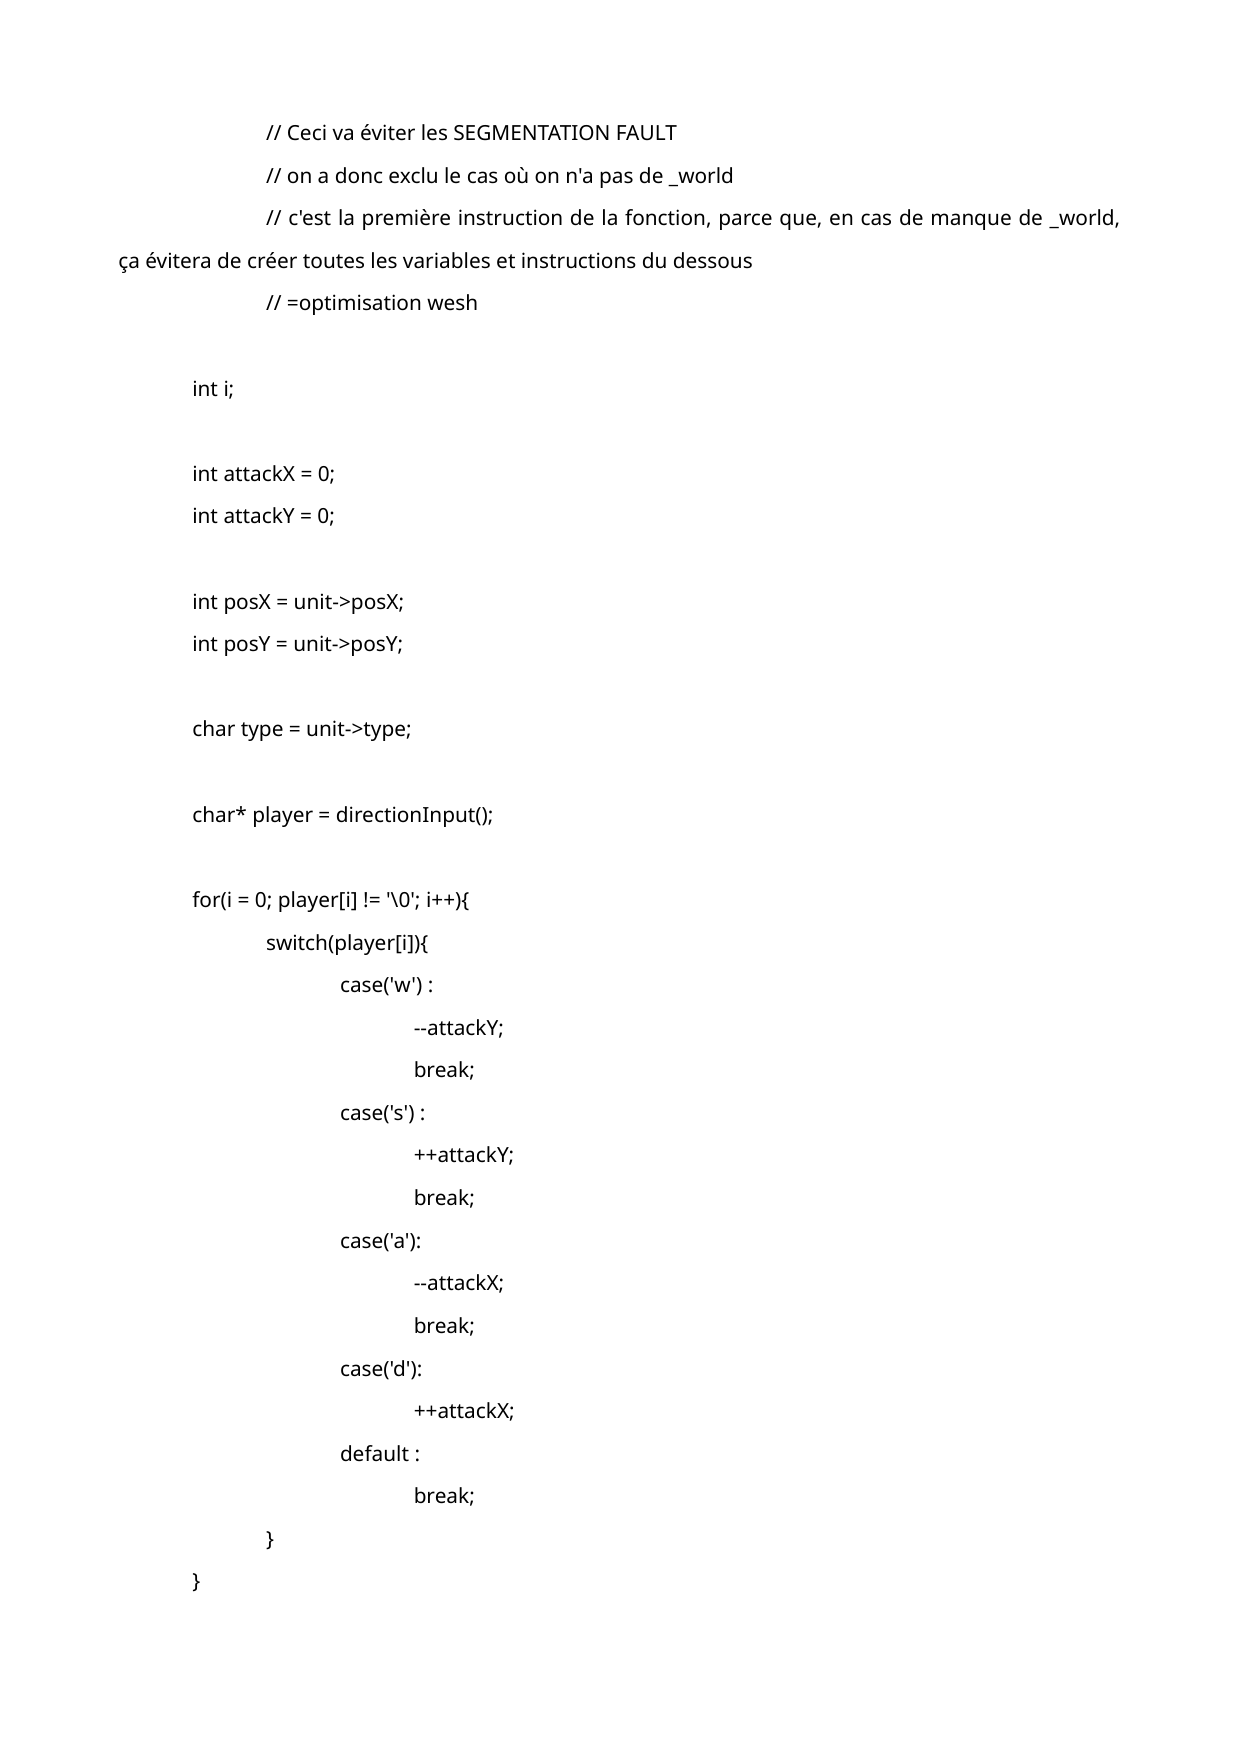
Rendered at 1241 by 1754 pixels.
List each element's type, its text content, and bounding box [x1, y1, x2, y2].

text --attackX; [118, 1268, 1122, 1297]
text int attackY = 0; [118, 502, 1122, 530]
text int attackX = 0; [118, 459, 1122, 487]
text } [118, 1524, 1122, 1552]
text } [118, 1567, 1122, 1595]
text // on a donc exclu le cas où on n'a pas de _world [118, 161, 1122, 189]
text char* player = directionInput(); [118, 800, 1122, 828]
text case('d'): [118, 1354, 1122, 1382]
text case('w') : [118, 970, 1122, 999]
text for(i = 0; player[i] != '\0'; i++){ [118, 885, 1122, 913]
text char type = unit->type; [118, 714, 1122, 743]
text ++attackX; [118, 1396, 1122, 1425]
text case('s') : [118, 1098, 1122, 1126]
text int posY = unit->posY; [118, 629, 1122, 658]
text case('a'): [118, 1226, 1122, 1254]
text switch(player[i]){ [118, 928, 1122, 956]
text // c'est la première instruction de la fonction, parce que, en cas de manque de _world, ça évitera de créer toutes les variables et instructions du dessous [118, 203, 1122, 274]
text break; [118, 1055, 1122, 1084]
text break; [118, 1183, 1122, 1212]
text break; [118, 1311, 1122, 1339]
text default : [118, 1439, 1122, 1467]
text --attackY; [118, 1013, 1122, 1041]
text ++attackY; [118, 1141, 1122, 1169]
text int i; [118, 374, 1122, 402]
text int posX = unit->posX; [118, 587, 1122, 615]
text // Ceci va éviter les SEGMENTATION FAULT [118, 118, 1122, 147]
text // =optimisation wesh [118, 288, 1122, 317]
text break; [118, 1481, 1122, 1510]
